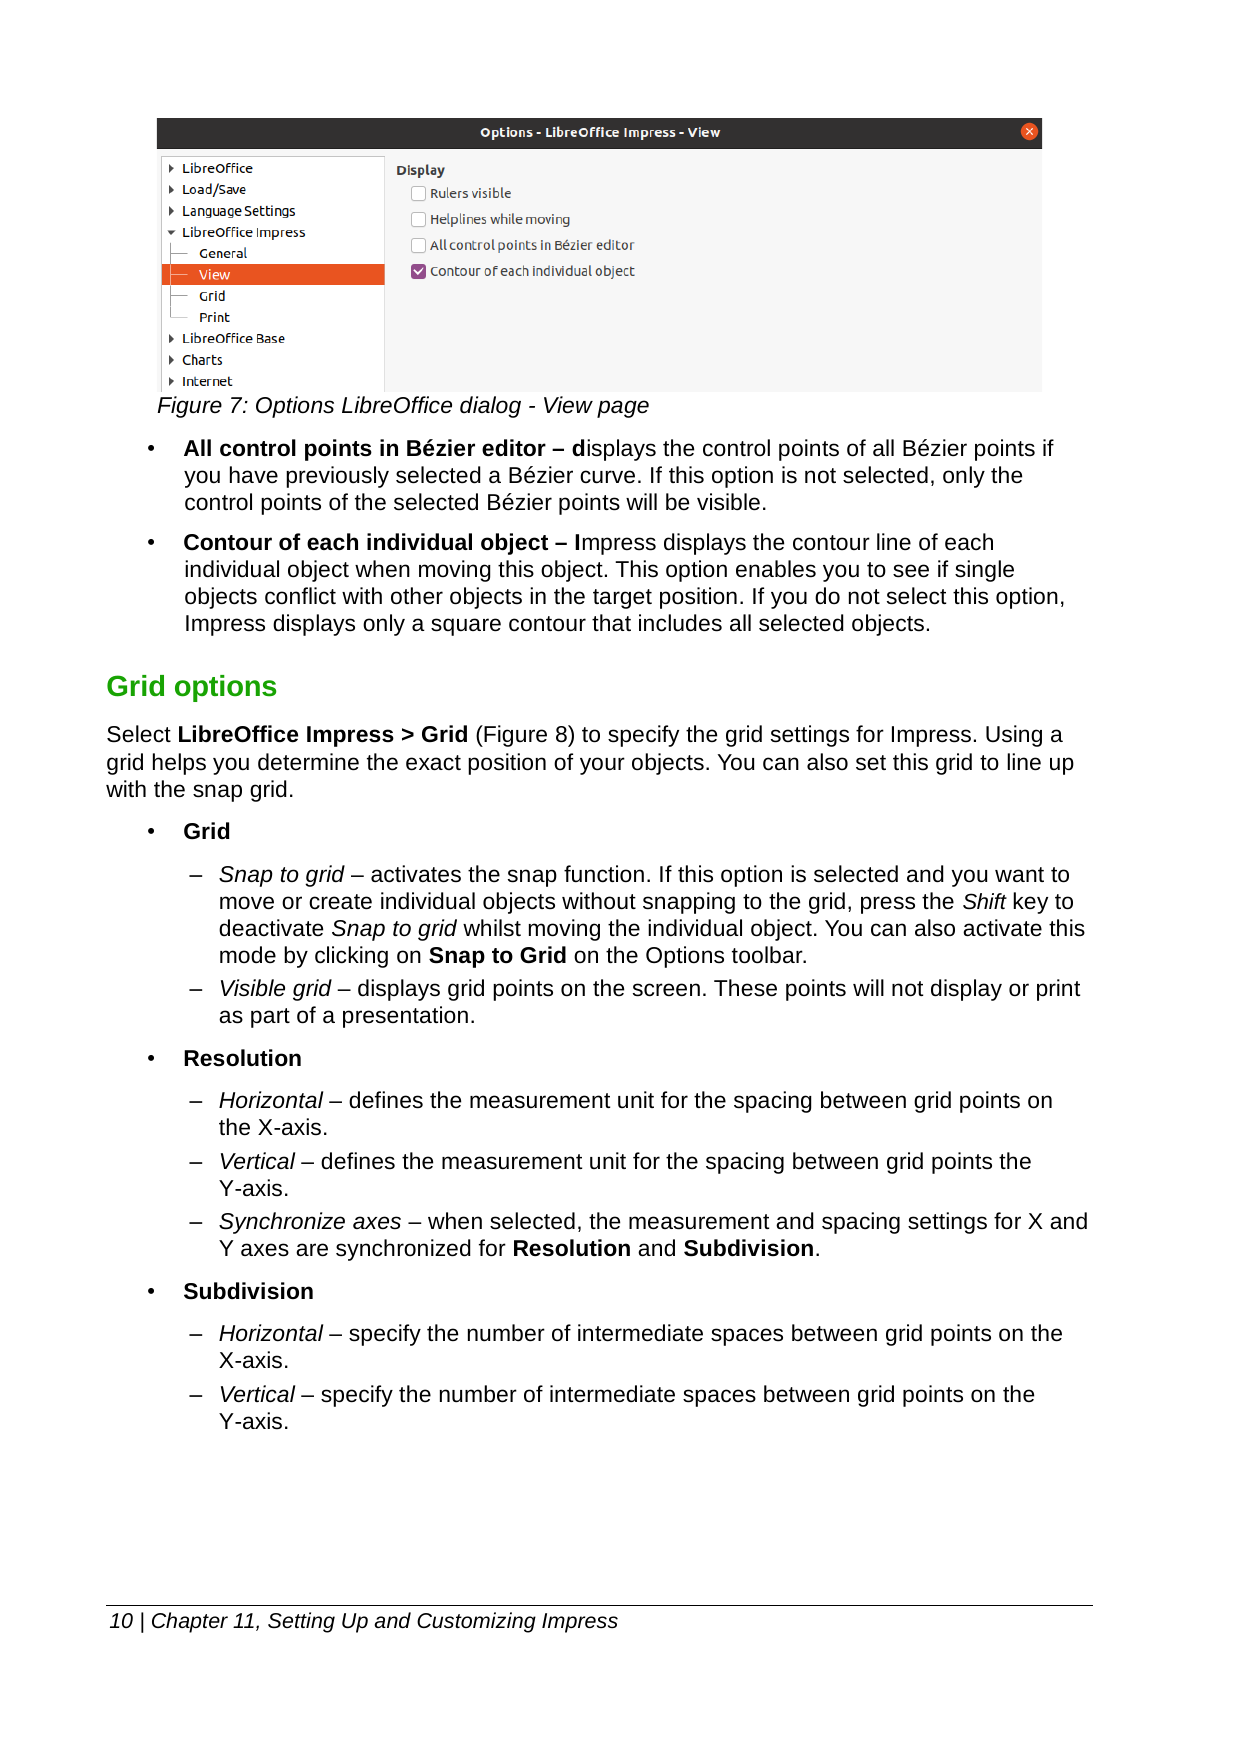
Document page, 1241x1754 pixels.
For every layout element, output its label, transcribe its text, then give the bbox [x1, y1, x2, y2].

text Select LibreOffice Impress > Grid (Figure 8) to specify the grid settings for Impress. Using a grid helps you determine the exact position of your objects. You can also set this grid to line up with the snap grid. [106, 721, 1093, 802]
text Figure 7: Options LibreOffice dialog - View page [157, 392, 1042, 419]
list Resolution [144, 1041, 1093, 1074]
list Horizontal – specify the number of intermediate spaces between grid points on the X‑axis. [189, 1319, 1093, 1374]
list Vertical – defines the measurement unit for the spacing between grid points the Y‑axis. [189, 1147, 1093, 1201]
list Snap to grid – activates the snap function. If this option is selected and you want to move or create individual objects without snapping to the grid, press the Shift key to deactivate Snap to grid whilst moving the individual object. You can also activate this mode by clicking on Snap to Grid on the Options toolbar. [189, 860, 1093, 968]
list All control points in Bézier editor – displays the control points of all Bézier points if you have previously selected a Bézier curve. If this option is not selected, only the control points of the selected Bézier points will be visible. [144, 431, 1093, 516]
list Synchronize axes – when selected, the measurement and spacing settings for X and Y axes are synchronized for Resolution and Subdivision. [189, 1207, 1093, 1262]
list Horizontal – defines the measurement unit for the spacing between grid points on the X‑axis. [189, 1087, 1093, 1141]
list Subdivision [144, 1274, 1093, 1307]
list Contour of each individual object – Impress displays the contour line of each individual object when moving this object. This option enables you to see if single objects conflict with other objects in the target position. If you do not select this option, Impress displays only a square contour that includes all selected objects. [144, 525, 1093, 639]
list Grid [144, 814, 1093, 847]
picture [156, 118, 1043, 392]
list Vertical – specify the number of intermediate spaces between grid points on the Y‑axis. [189, 1380, 1093, 1434]
list Visible grid – displays grid points on the screen. These points will not display or print as part of a presentation. [189, 974, 1093, 1029]
subtitle Grid options [106, 668, 1093, 702]
